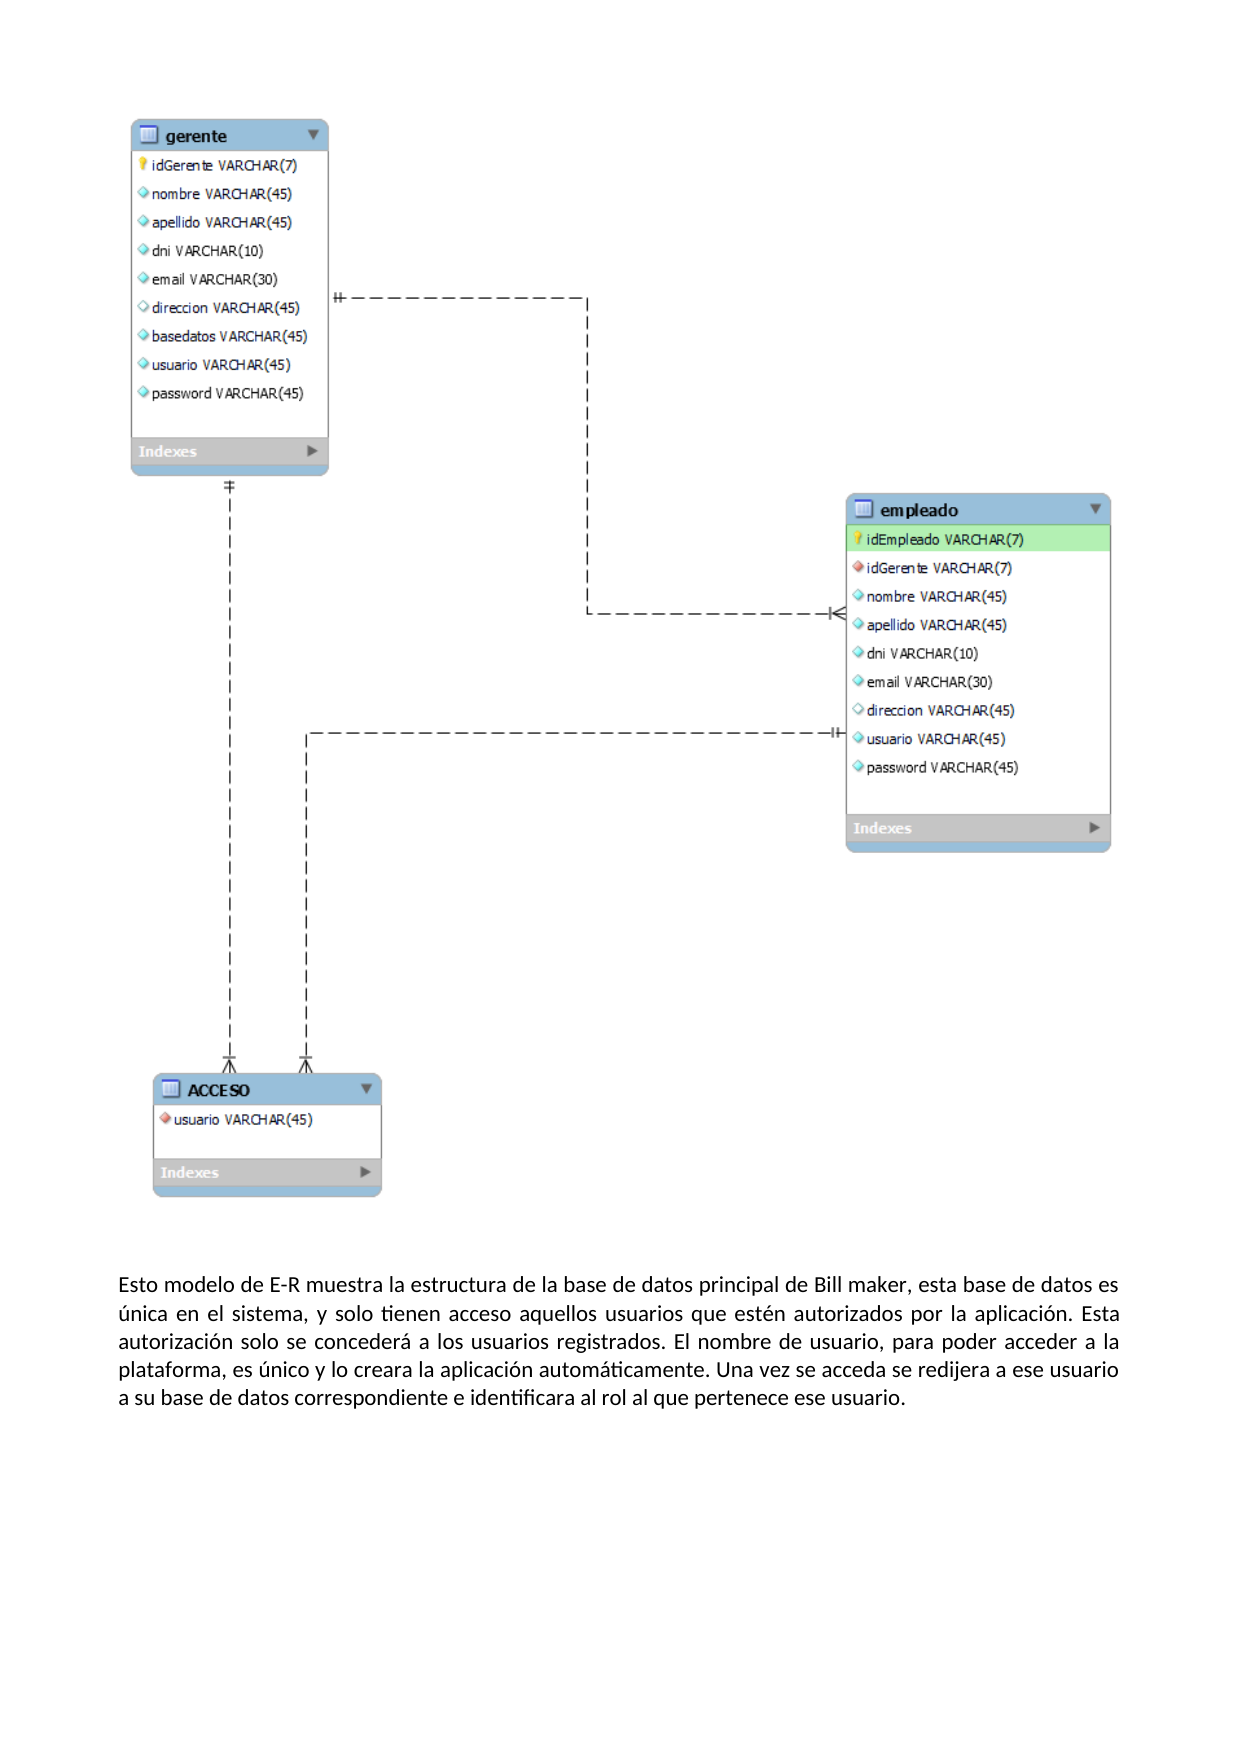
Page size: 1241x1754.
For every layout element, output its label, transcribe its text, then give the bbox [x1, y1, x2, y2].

text Esto modelo de E-R muestra la estructura de la base de datos principal de Bill maker, esta base de datos es única en el sistema, y solo tienen acceso aquellos usuarios que estén autorizados por la aplicación. Esta autorización solo se concederá a los usuarios registrados. El nombre de usuario, para poder acceder a la plataforma, es único y lo creara la aplicación automáticamente. Una vez se acceda se redijera a ese usuario a su base de datos correspondiente e identificara al rol al que pertenece ese usuario. [118, 1270, 1122, 1411]
